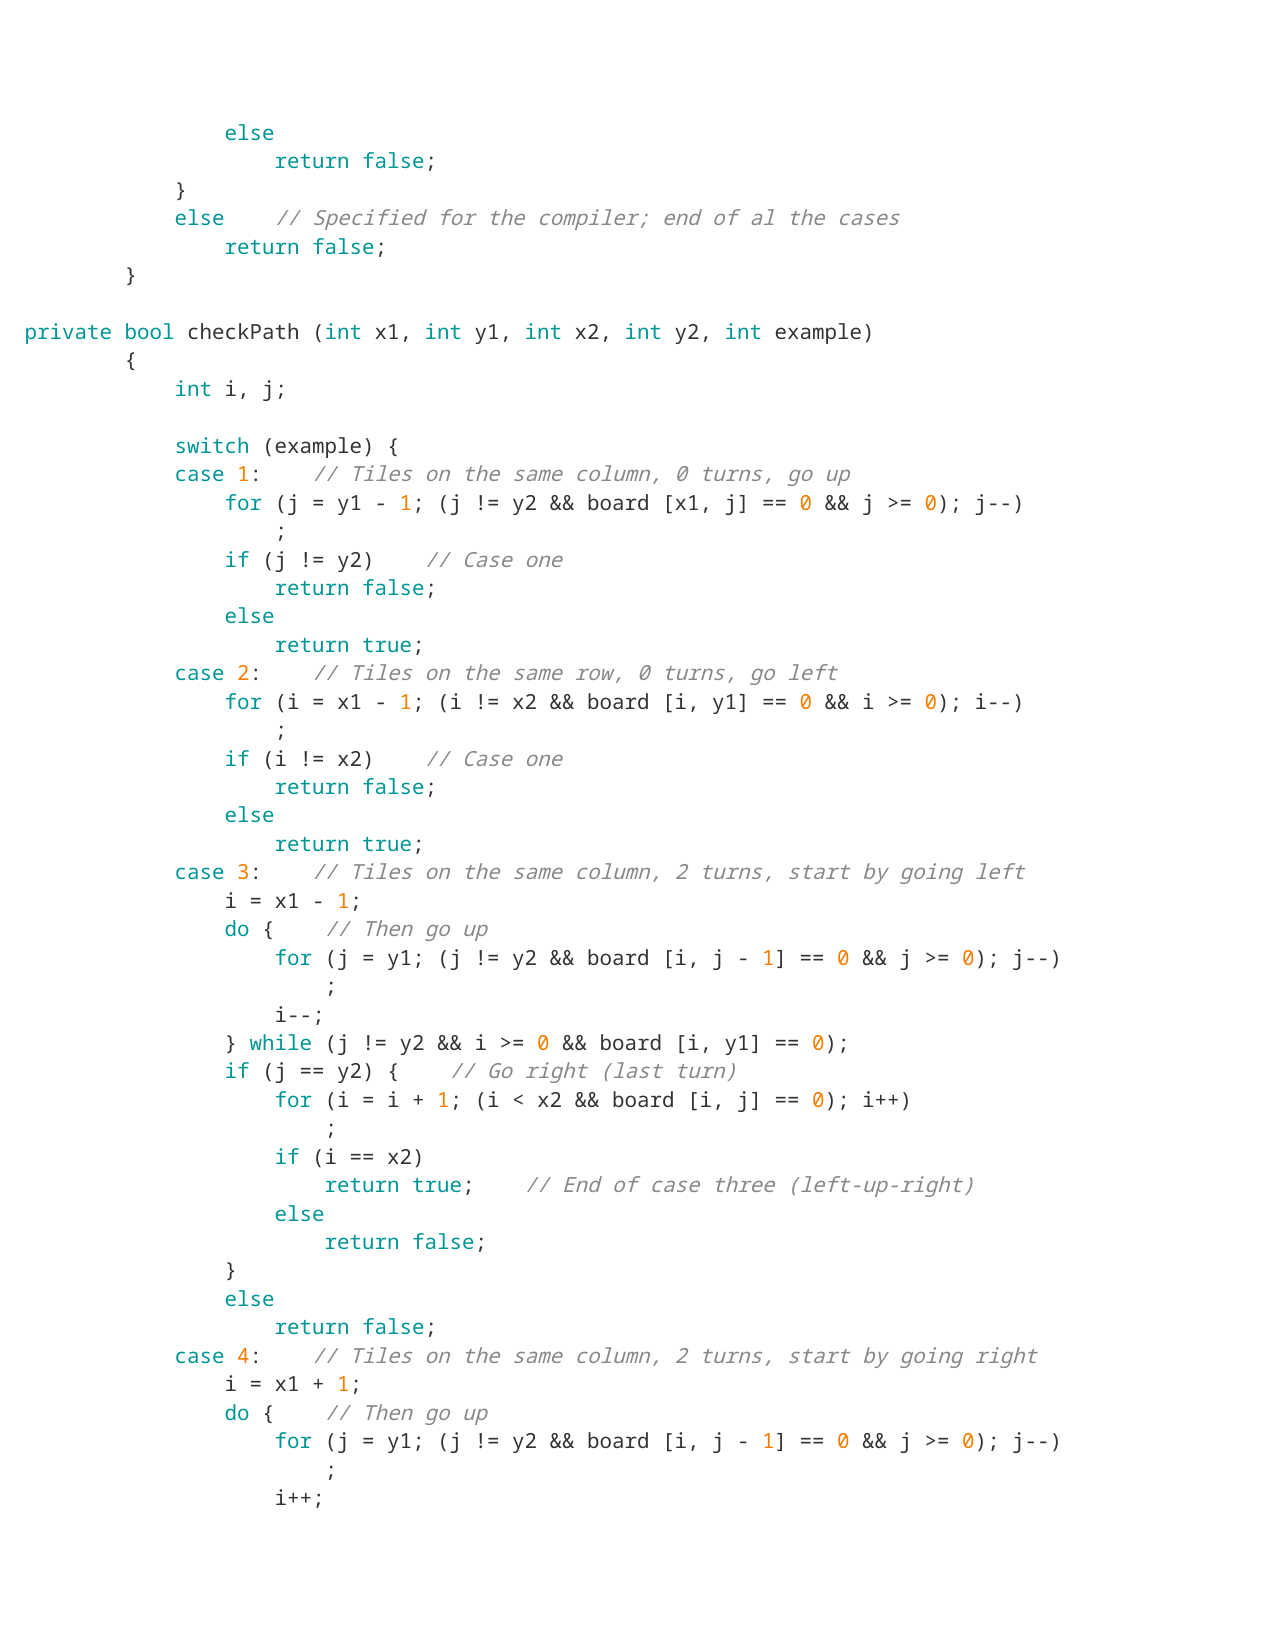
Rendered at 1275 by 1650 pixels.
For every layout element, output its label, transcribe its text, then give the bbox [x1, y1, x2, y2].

text else return false; } else // Specified for the compiler; end of al the cases return false; } [24, 118, 1241, 289]
text private bool checkPath (int x1, int y1, int x2, int y2, int example) { int i, j; switch (example) { case 1: // Tiles on the same column, 0 turns, go up for (j = y1 - 1; (j != y2 && board [x1, j] == 0 && j >= 0); j--) ; if (j != y2) // Case one return false; else return true; case 2: // Tiles on the same row, 0 turns, go left for (i = x1 - 1; (i != x2 && board [i, y1] == 0 && i >= 0); i--) ; if (i != x2) // Case one return false; else return true; case 3: // Tiles on the same column, 2 turns, start by going left i = x1 - 1; do { // Then go up for (j = y1; (j != y2 && board [i, j - 1] == 0 && j >= 0); j--) ; i--; } while (j != y2 && i >= 0 && board [i, y1] == 0); if (j == y2) { // Go right (last turn) for (i = i + 1; (i < x2 && board [i, j] == 0); i++) ; if (i == x2) return true; // End of case three (left-up-right) else return false; } else return false; case 4: // Tiles on the same column, 2 turns, start by going right i = x1 + 1; do { // Then go up for (j = y1; (j != y2 && board [i, j - 1] == 0 && j >= 0); j--) ; i++; [24, 317, 1241, 1512]
